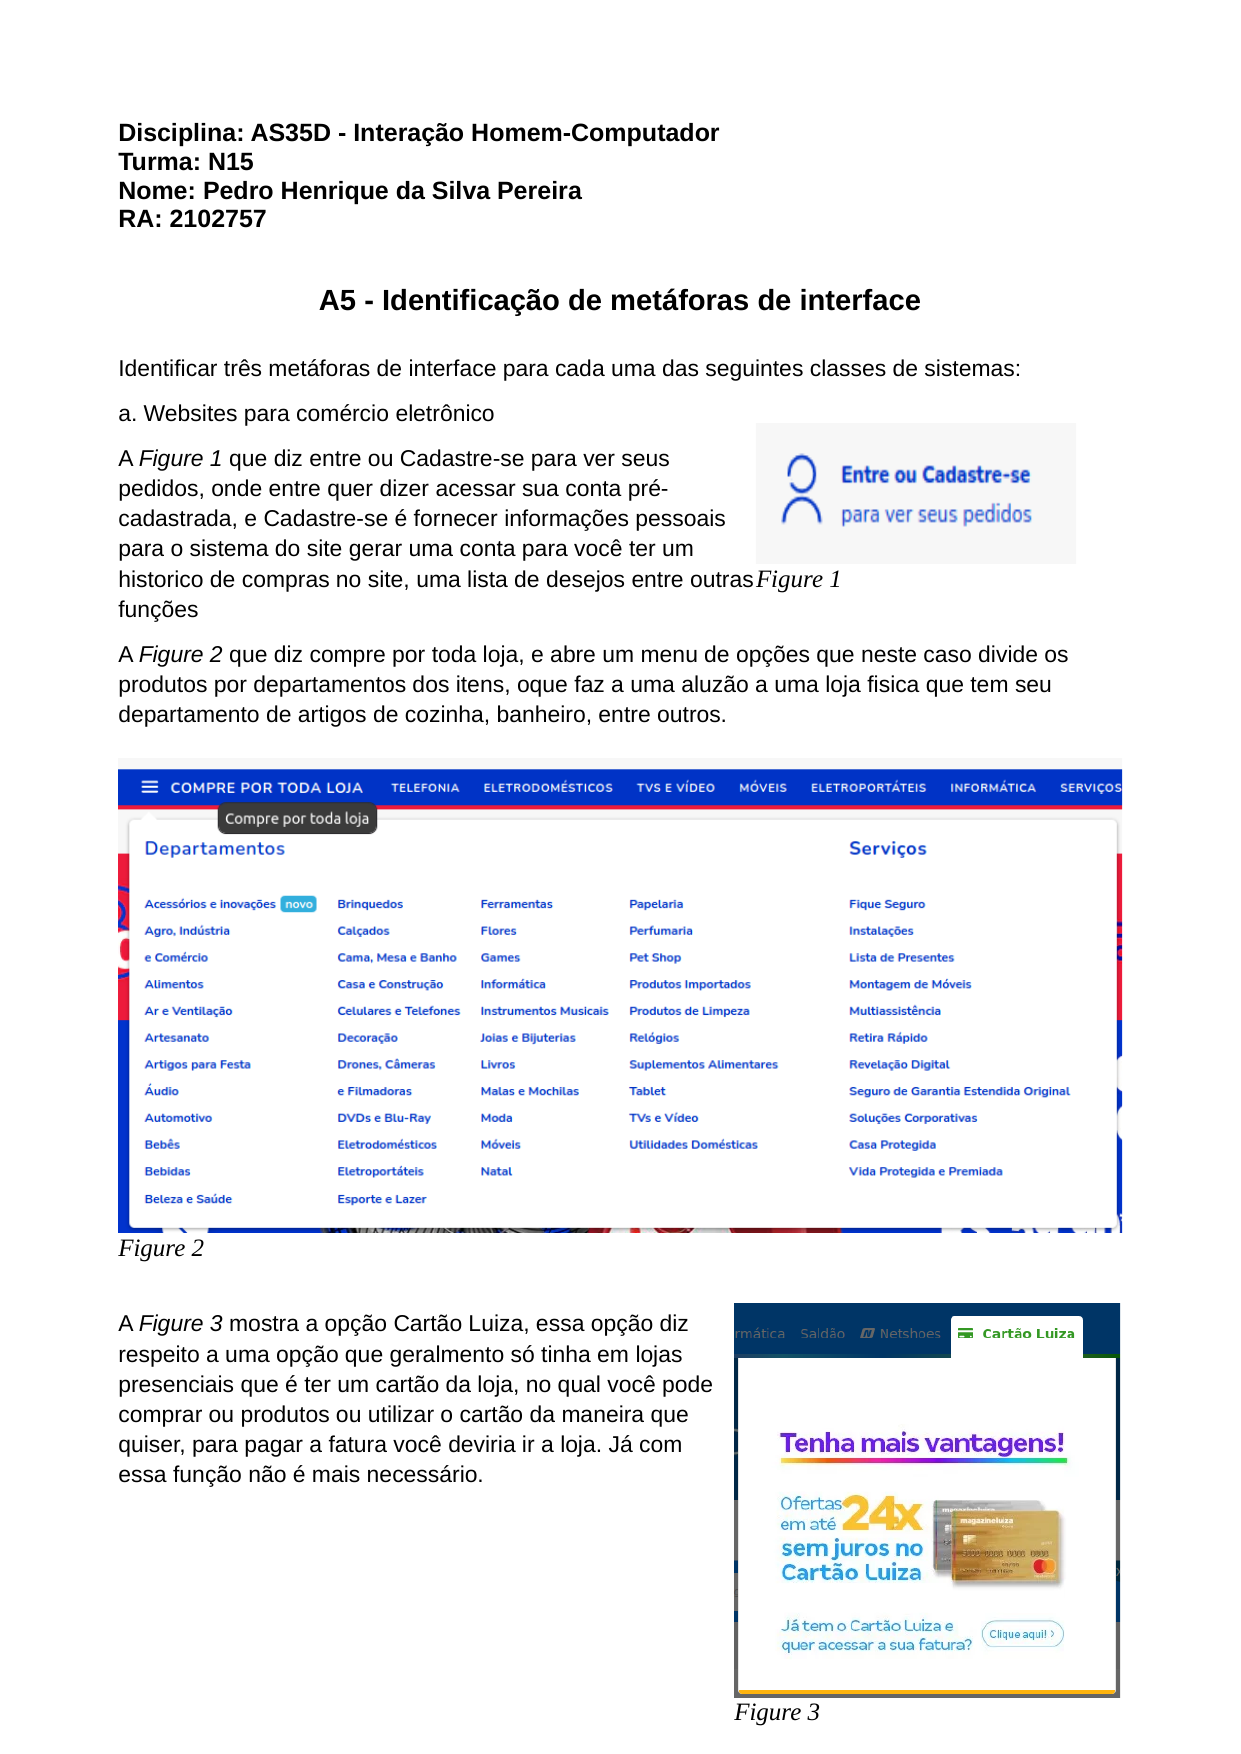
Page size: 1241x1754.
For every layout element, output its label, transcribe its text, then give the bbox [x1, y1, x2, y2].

text Identificar três metáforas de interface para cada uma das seguintes classes de sistemas: [118, 355, 1122, 381]
text Nome: Pedro Henrique da Silva Pereira [118, 176, 1122, 204]
text Disciplina: AS35D - Interação Homem-Computador [118, 118, 1122, 147]
text A Figure 3 mostra a opção Cartão Luiza, essa opção diz respeito a uma opção que geralmento só tinha em lojas presenciais que é ter um cartão da loja, no qual você pode comprar ou produtos ou utilizar o cartão da maneira que quiser, para pagar a fatura você deviria ir a loja. Já com essa função não é mais necessário. [118, 1310, 734, 1488]
text Figure 2 [118, 1233, 1122, 1262]
picture [734, 1303, 1121, 1698]
text Figure 1 [756, 564, 1076, 592]
text Figure 3 [734, 1698, 1120, 1726]
text a. Websites para comércio eletrônico [118, 400, 1122, 426]
picture [755, 423, 1077, 564]
text A Figure 1 que diz entre ou Cadastre-se para ver seus pedidos, onde entre quer dizer acessar sua conta pré-cadastrada, e Cadastre-se é fornecer informações pessoais para o sistema do site gerar uma conta para você ter um historico de compras no site, uma lista de desejos entre outras funções [118, 445, 1122, 622]
picture [118, 758, 1123, 1233]
subtitle A5 - Identificação de metáforas de interface [118, 283, 1122, 316]
text RA: 2102757 [118, 204, 1122, 233]
text A Figure 2 que diz compre por toda loja, e abre um menu de opções que neste caso divide os produtos por departamentos dos itens, oque faz a uma aluzão a uma loja fisica que tem seu departamento de artigos de cozinha, banheiro, entre outros. [118, 641, 1122, 727]
text Turma: N15 [118, 147, 1122, 176]
